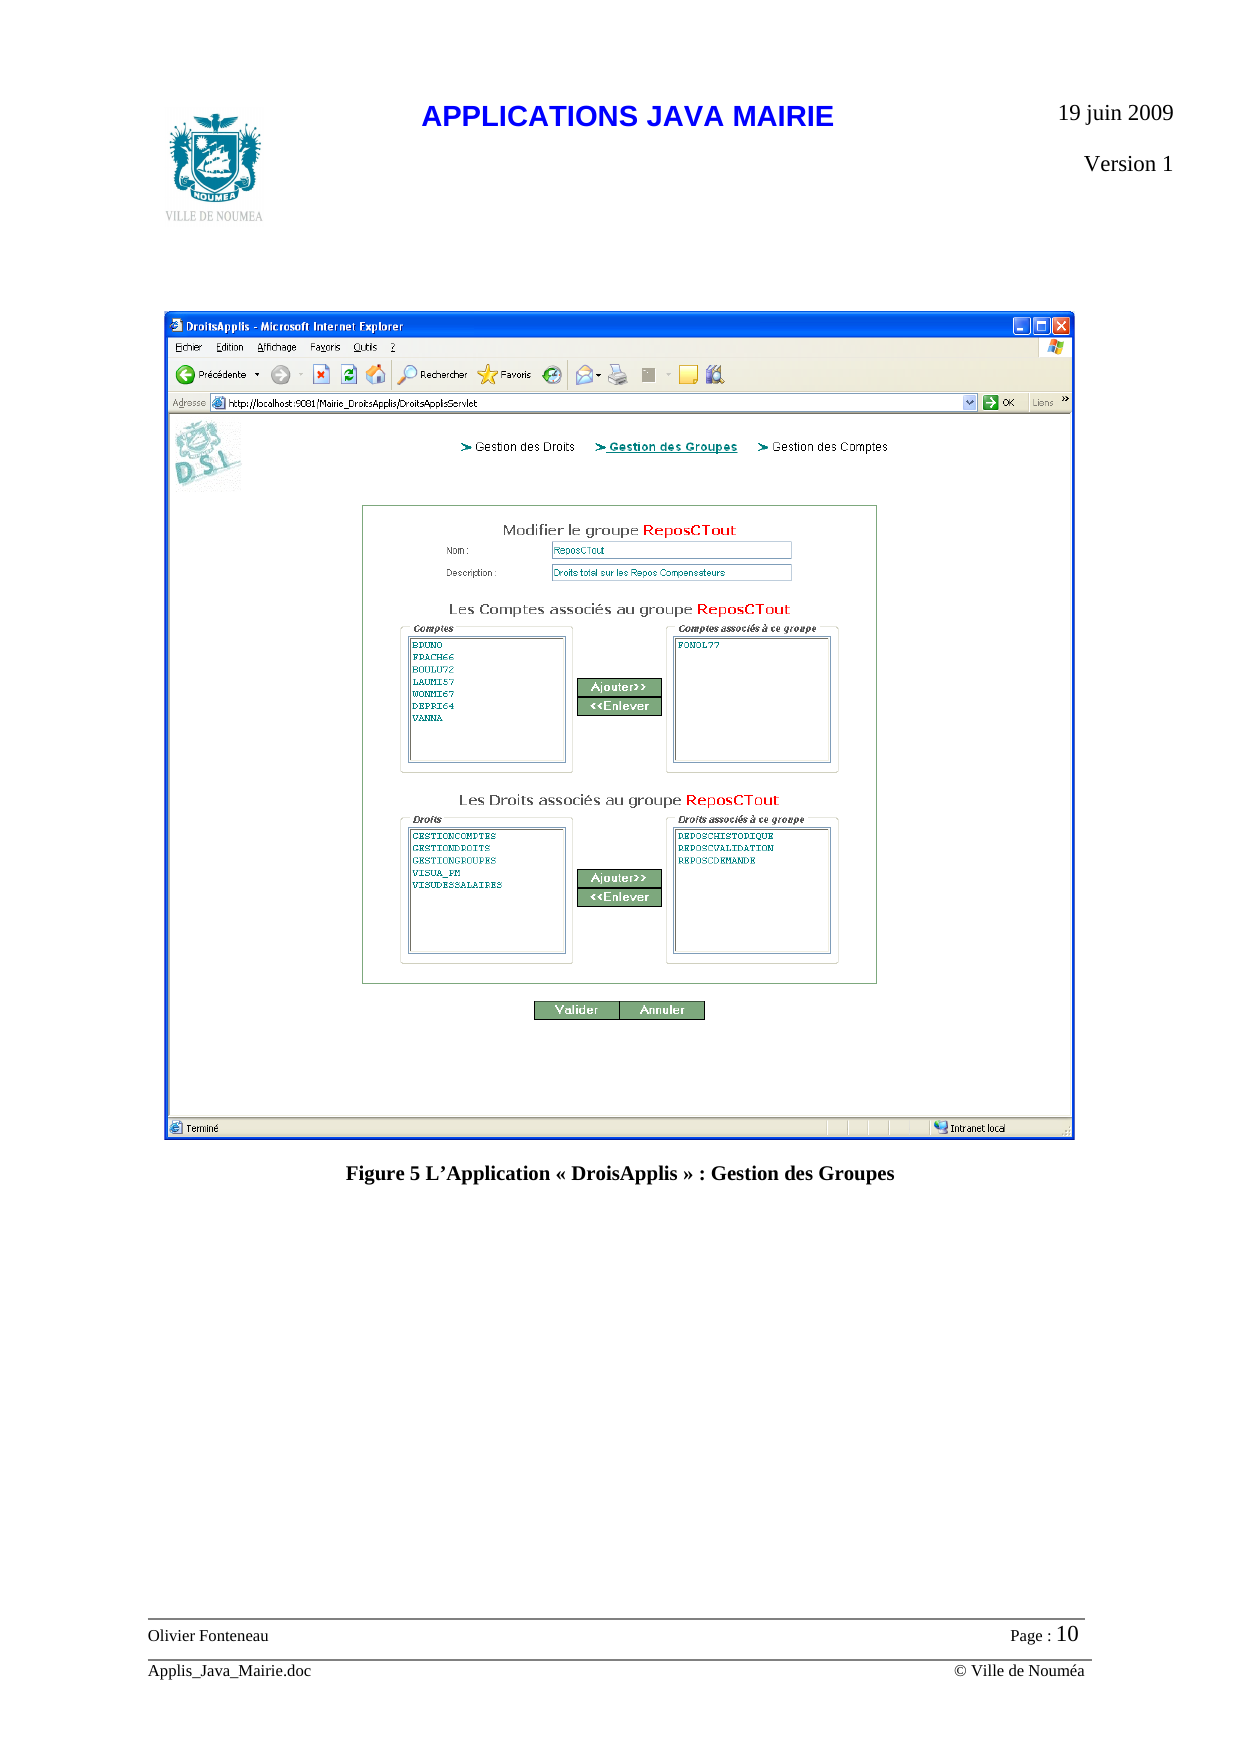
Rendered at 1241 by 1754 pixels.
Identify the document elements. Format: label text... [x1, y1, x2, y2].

picture [164, 107, 264, 227]
text Figure 5 L’Application « DroisApplis » : Gestion des Groupes [148, 1161, 1092, 1185]
picture [164, 311, 1075, 1140]
